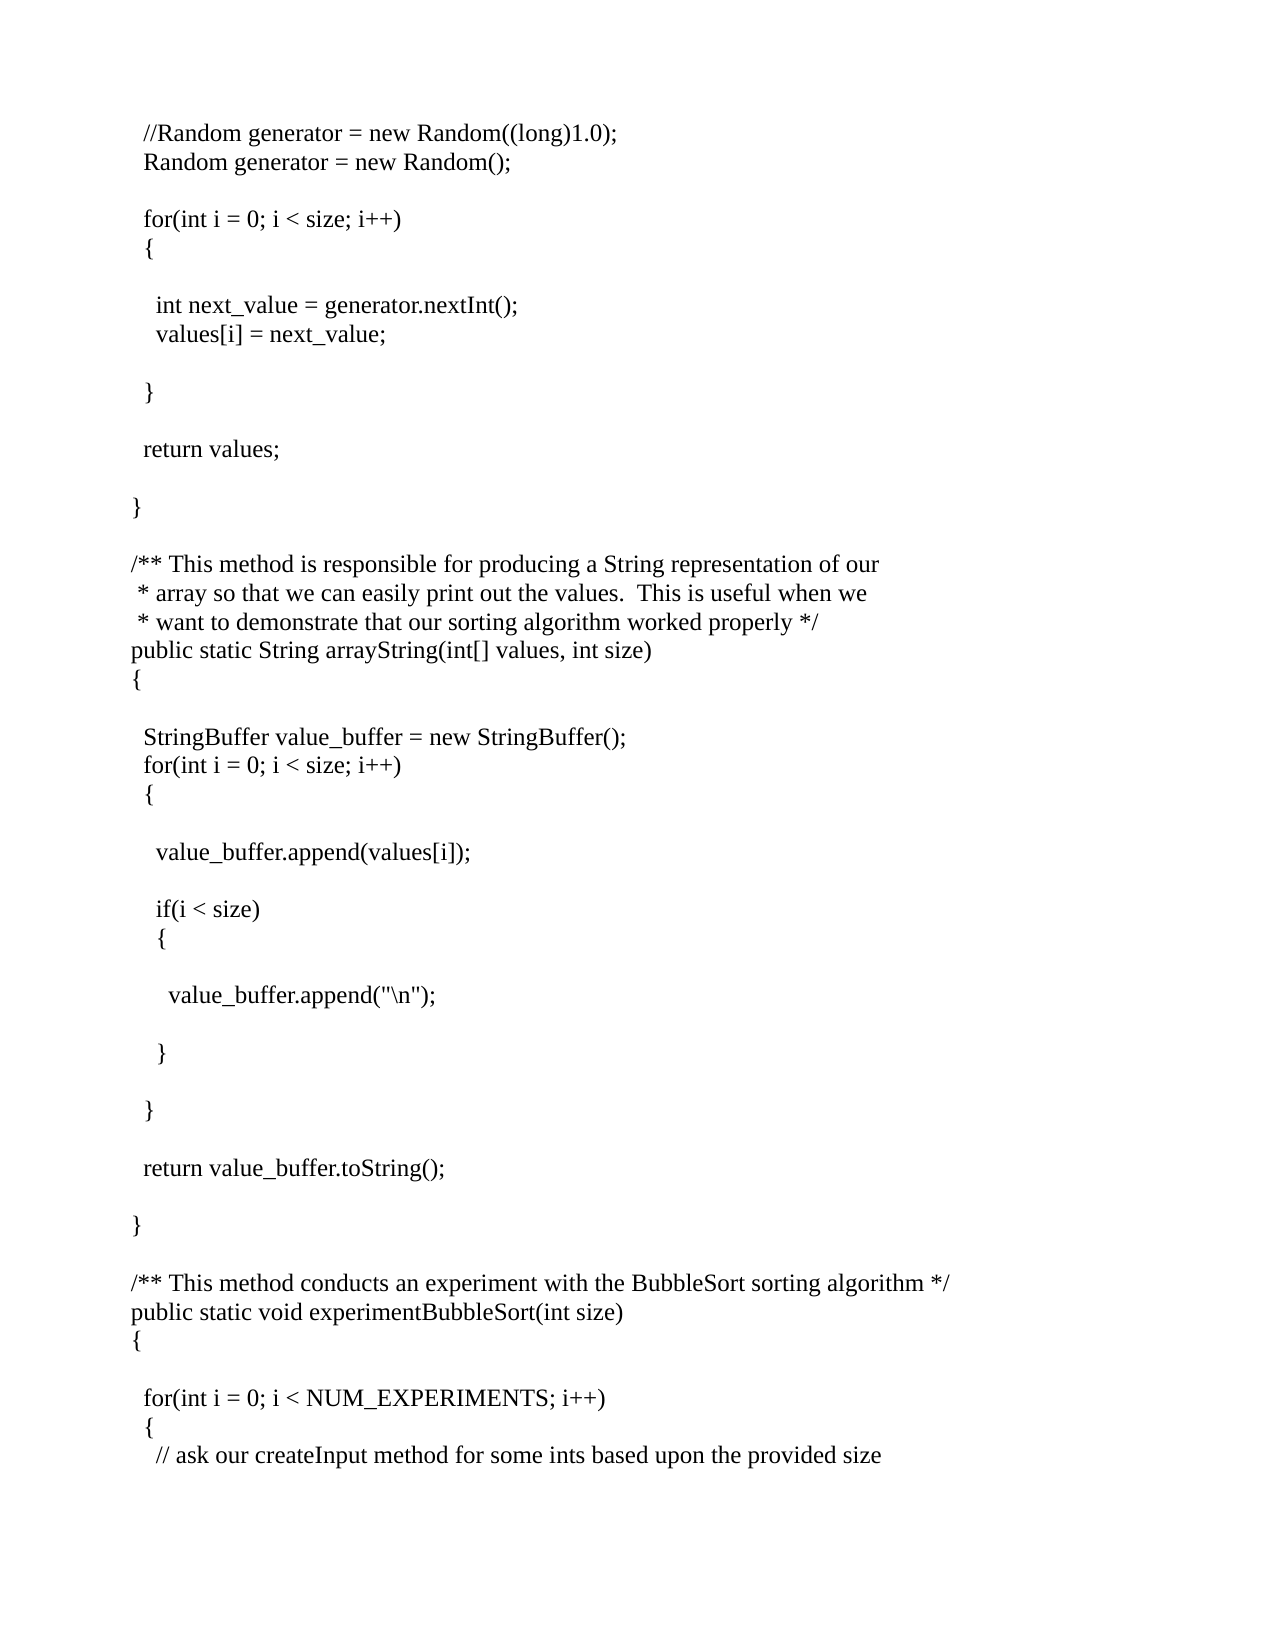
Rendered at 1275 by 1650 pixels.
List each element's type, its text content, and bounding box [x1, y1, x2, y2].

text { [118, 923, 1157, 952]
text * want to demonstrate that our sorting algorithm worked properly */ [118, 607, 1157, 636]
text { [118, 779, 1157, 808]
text value_buffer.append("\n"); [118, 981, 1157, 1009]
text StringBuffer value_buffer = new StringBuffer(); [118, 722, 1157, 751]
text } [118, 377, 1157, 406]
text return values; [118, 434, 1157, 463]
text { [118, 1412, 1157, 1441]
text int next_value = generator.nextInt(); [118, 291, 1157, 319]
text } [118, 1211, 1157, 1239]
text return value_buffer.toString(); [118, 1153, 1157, 1182]
text /** This method is responsible for producing a String representation of our [118, 549, 1157, 578]
text for(int i = 0; i < size; i++) [118, 204, 1157, 233]
text //Random generator = new Random((long)1.0); [118, 118, 1157, 147]
text for(int i = 0; i < size; i++) [118, 751, 1157, 779]
text // ask our createInput method for some ints based upon the provided size [118, 1441, 1157, 1469]
text } [118, 1096, 1157, 1124]
text value_buffer.append(values[i]); [118, 837, 1157, 866]
text for(int i = 0; i < NUM_EXPERIMENTS; i++) [118, 1383, 1157, 1412]
text { [118, 233, 1157, 262]
text if(i < size) [118, 894, 1157, 923]
text * array so that we can easily print out the values. This is useful when we [118, 578, 1157, 607]
text { [118, 664, 1157, 693]
text } [118, 492, 1157, 521]
text } [118, 1038, 1157, 1067]
text Random generator = new Random(); [118, 147, 1157, 176]
text /** This method conducts an experiment with the BubbleSort sorting algorithm */ [118, 1268, 1157, 1297]
text public static void experimentBubbleSort(int size) [118, 1297, 1157, 1326]
text values[i] = next_value; [118, 319, 1157, 348]
text public static String arrayString(int[] values, int size) [118, 636, 1157, 664]
text { [118, 1326, 1157, 1354]
